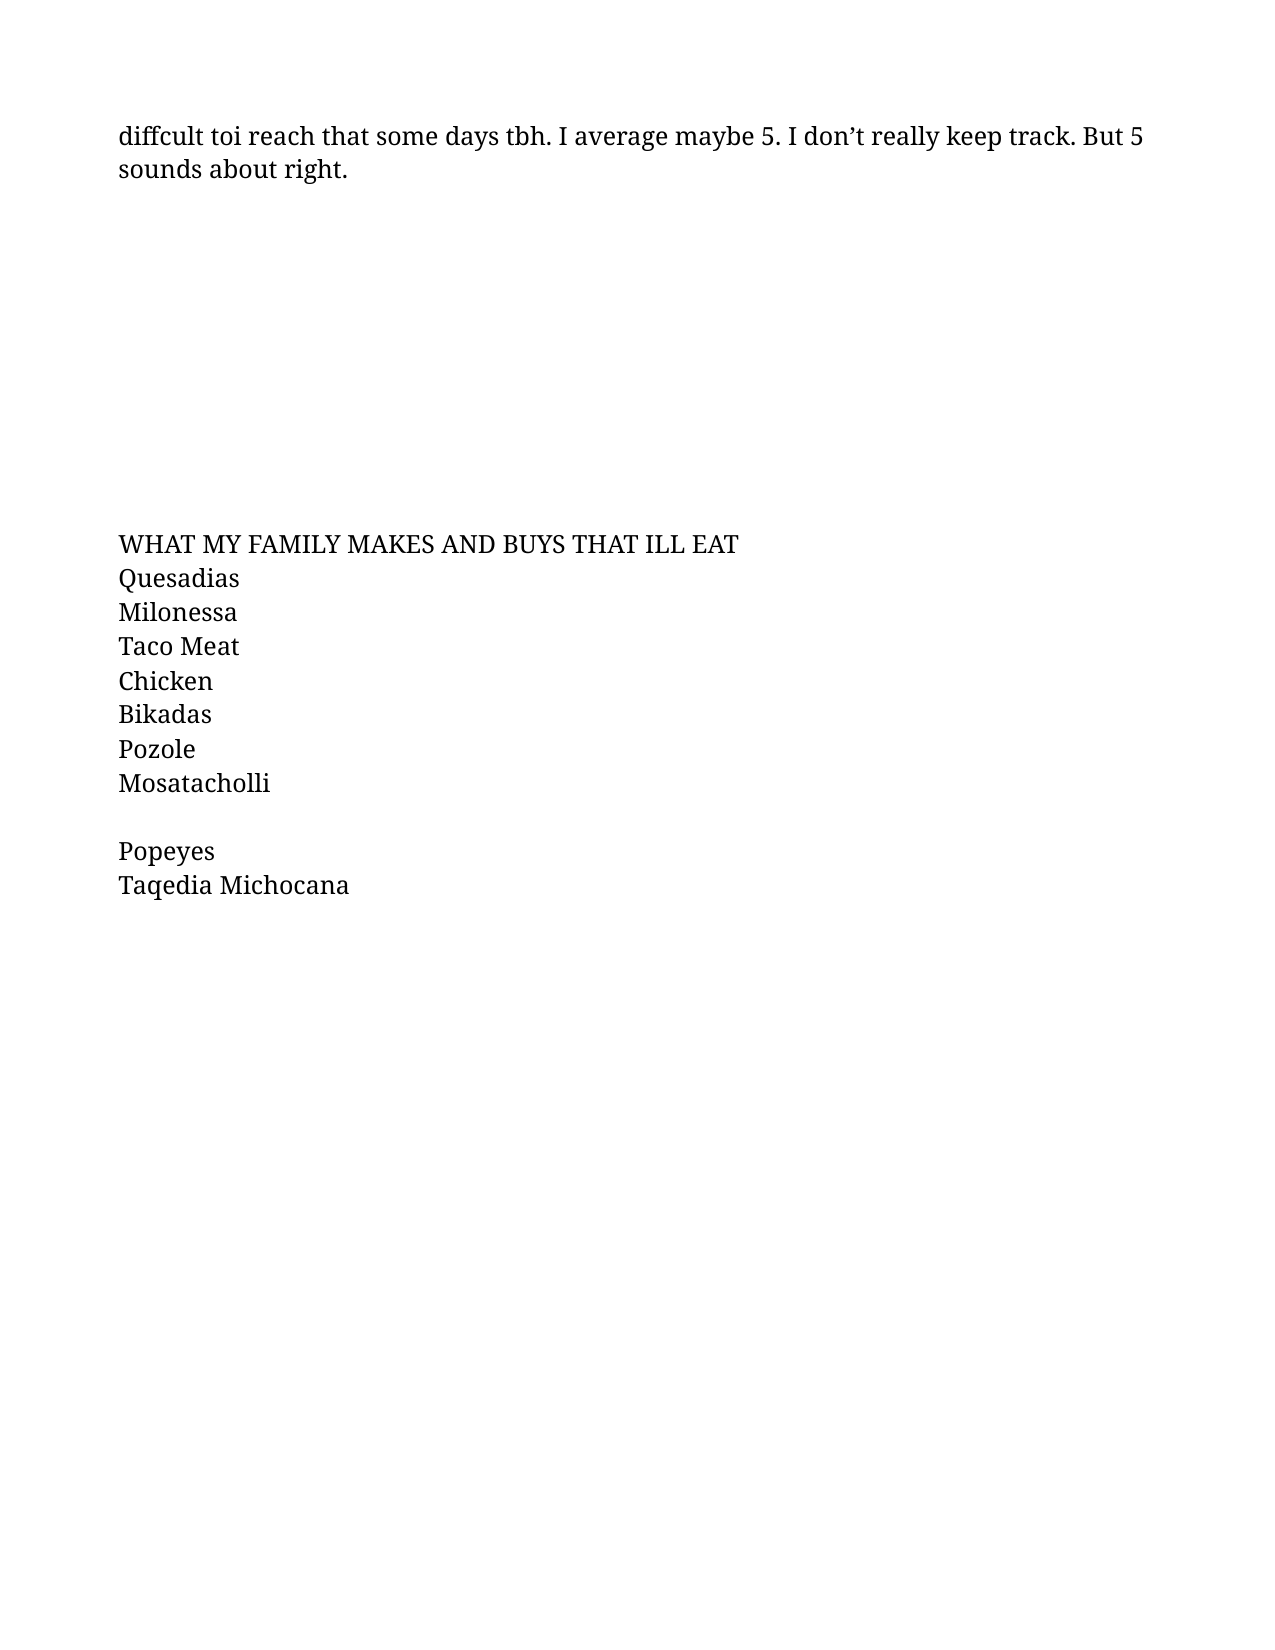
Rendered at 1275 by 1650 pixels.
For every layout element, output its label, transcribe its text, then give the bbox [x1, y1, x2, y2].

text Quesadias [118, 561, 1157, 595]
text Taco Meat [118, 629, 1157, 663]
text Chicken [118, 663, 1157, 697]
text Taqedia Michocana [118, 867, 1157, 902]
text Popeyes [118, 833, 1157, 867]
text WHAT MY FAMILY MAKES AND BUYS THAT ILL EAT [118, 527, 1157, 561]
text Pozole [118, 731, 1157, 765]
text diffcult toi reach that some days tbh. I average maybe 5. I don’t really keep track. But 5 sounds about right. [118, 118, 1157, 186]
text Mosatacholli [118, 765, 1157, 799]
text Milonessa [118, 595, 1157, 629]
text Bikadas [118, 697, 1157, 731]
